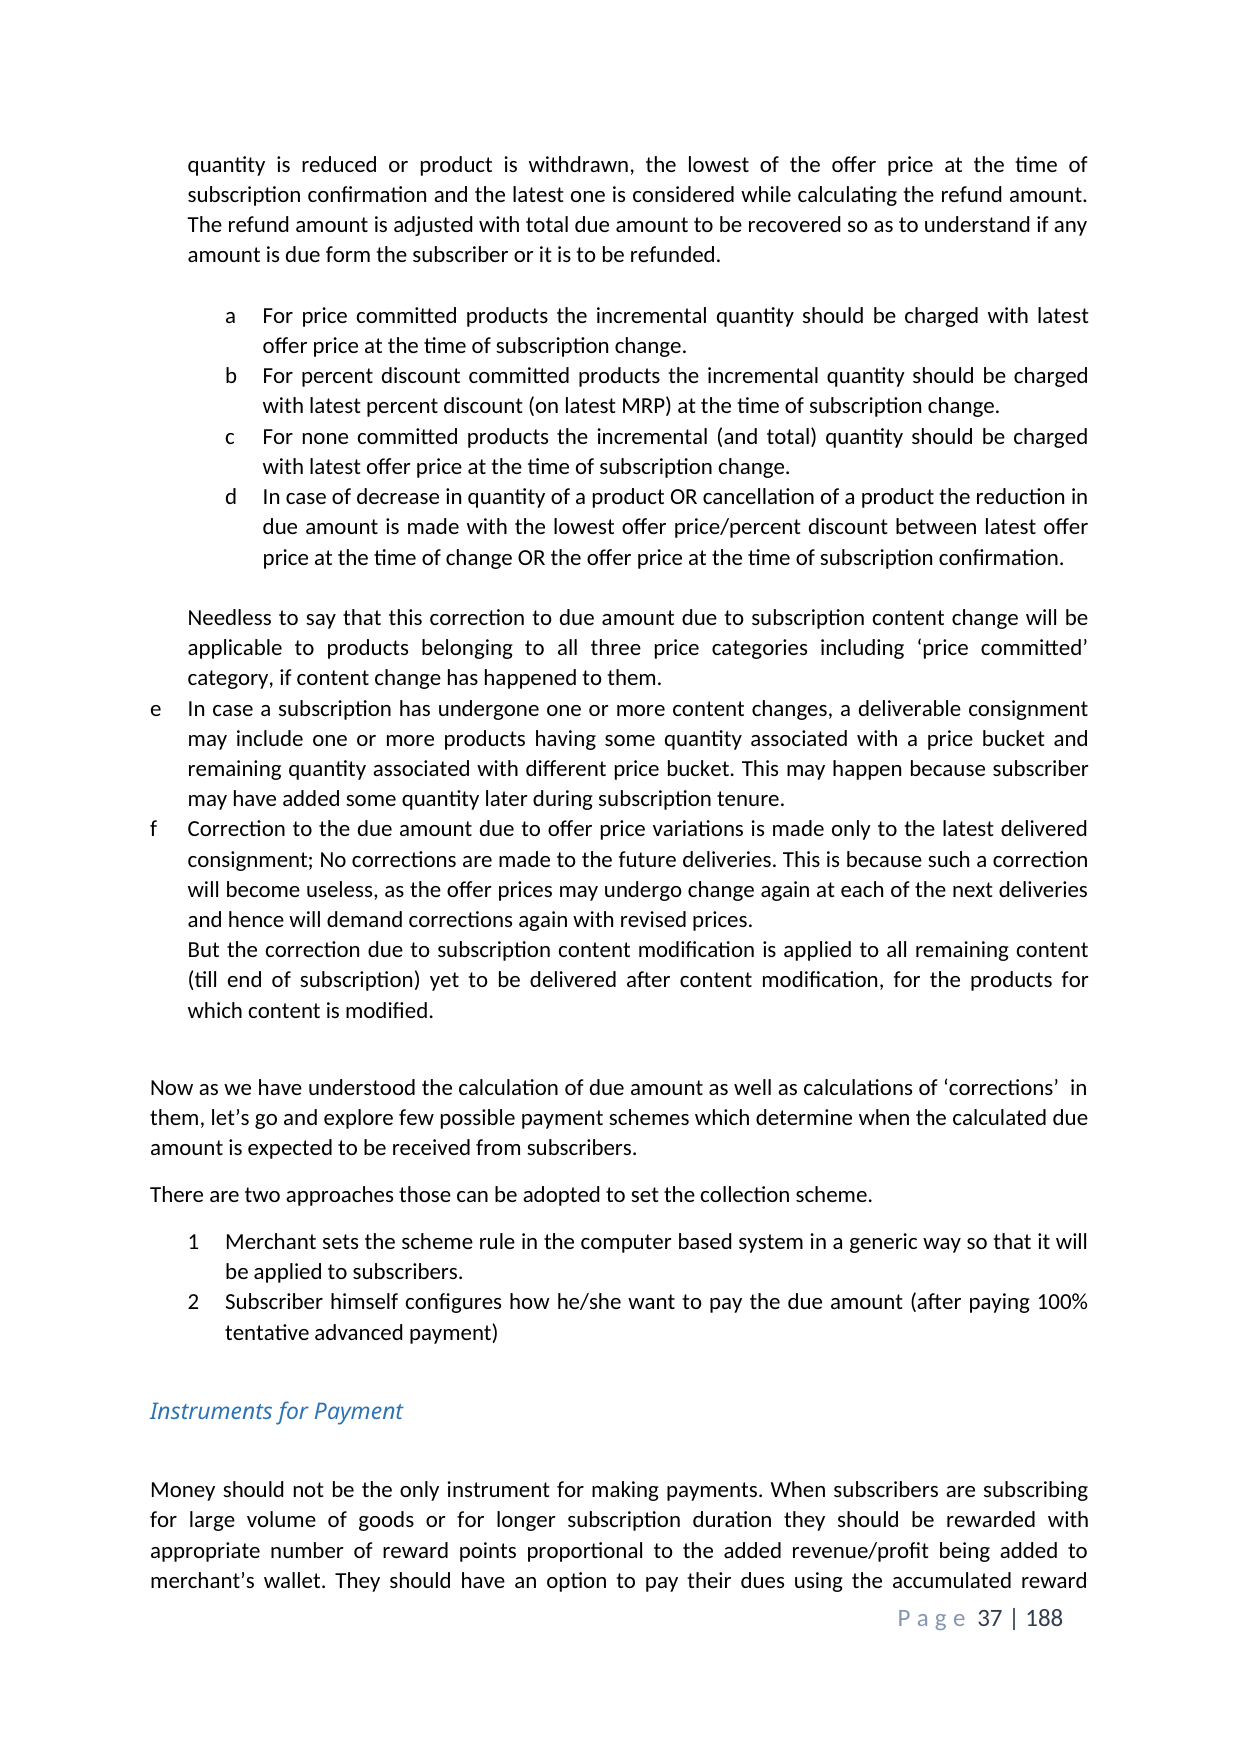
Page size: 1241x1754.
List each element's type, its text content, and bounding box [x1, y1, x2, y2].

list quantity is reduced or product is withdrawn, the lowest of the offer price at the time of subscription confirmation and the latest one is considered while calculating the refund amount. The refund amount is adjusted with total due amount to be recovered so as to understand if any amount is due form the subscriber or it is to be refunded. [187, 150, 1090, 269]
list Correction to the due amount due to offer price variations is made only to the latest delivered consignment; No corrections are made to the future deliveries. This is because such a correction will become useless, as the offer prices may undergo change again at each of the next deliveries and hence will demand corrections again with revised prices. [150, 814, 1090, 933]
text There are two approaches those can be adopted to set the collection scheme. [150, 1180, 1090, 1208]
list But the correction due to subscription content modification is applied to all remaining content (till end of subscription) yet to be delivered after content modification, for the products for which content is modified. [187, 935, 1090, 1024]
list For none committed products the incremental (and total) quantity should be charged with latest offer price at the time of subscription change. [225, 422, 1090, 480]
text Now as we have understood the calculation of due amount as well as calculations of ‘corrections’ in them, let’s go and explore few possible payment schemes which determine when the calculated due amount is expected to be received from subscribers. [150, 1073, 1090, 1161]
subtitle Instruments for Payment [150, 1395, 1090, 1426]
text Money should not be the only instrument for making payments. When subscribers are subscribing for large volume of goods or for longer subscription duration they should be rewarded with appropriate number of reward points proportional to the added revenue/profit being added to merchant’s wallet. They should have an option to pay their dues using the accumulated reward [150, 1475, 1090, 1594]
list For percent discount committed products the incremental quantity should be charged with latest percent discount (on latest MRP) at the time of subscription change. [225, 361, 1090, 420]
list In case of decrease in quantity of a product OR cancellation of a product the reduction in due amount is made with the lowest offer price/percent discount between latest offer price at the time of change OR the offer price at the time of subscription confirmation. [225, 482, 1090, 571]
list Merchant sets the scheme rule in the computer based system in a generic way so that it will be applied to subscribers. [187, 1227, 1090, 1285]
list For price committed products the incremental quantity should be charged with latest offer price at the time of subscription change. [225, 301, 1090, 359]
list Subscriber himself configures how he/she want to pay the due amount (after paying 100% tentative advanced payment) [187, 1287, 1090, 1346]
list Needless to say that this correction to due amount due to subscription content change will be applicable to products belonging to all three price categories including ‘price committed’ category, if content change has happened to them. [187, 603, 1090, 692]
list In case a subscription has undergone one or more content changes, a deliverable consignment may include one or more products having some quantity associated with a price bucket and remaining quantity associated with different price bucket. This may happen because subscriber may have added some quantity later during subscription tenure. [150, 694, 1090, 812]
